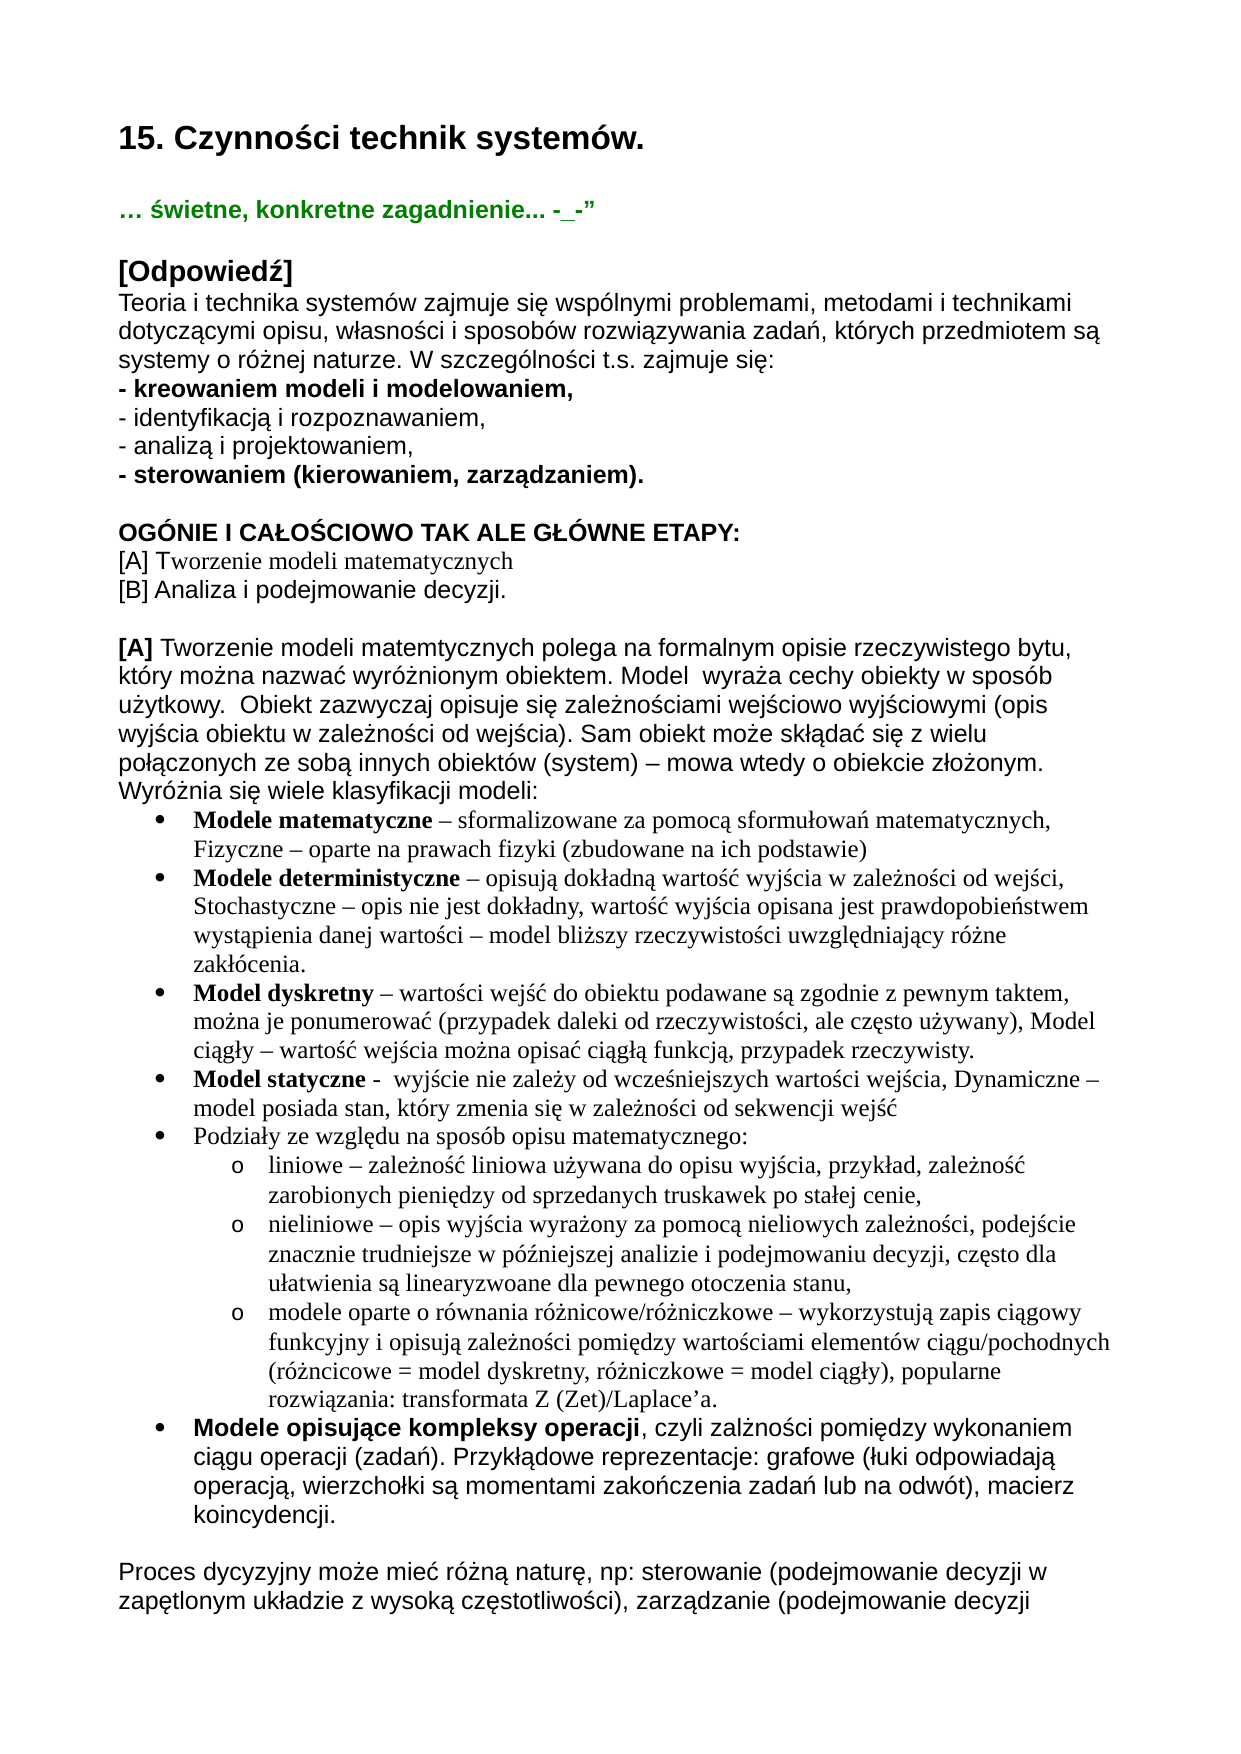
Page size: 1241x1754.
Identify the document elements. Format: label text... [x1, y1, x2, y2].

text OGÓNIE I CAŁOŚCIOWO TAK ALE GŁÓWNE ETAPY: [118, 517, 1122, 546]
text - identyfikacją i rozpoznawaniem, [118, 402, 1122, 431]
text 15. Czynności technik systemów. [118, 118, 1122, 157]
text … świetne, konkretne zagadnienie... -_-” [118, 195, 1122, 224]
text [Odpowiedź] [118, 254, 1122, 287]
list modele oparte o równania różnicowe/różniczkowe – wykorzystują zapis ciągowy funkcyjny i opisują zależności pomiędzy wartościami elementów ciągu/pochodnych (różncicowe = model dyskretny, różniczkowe = model ciągły), popularne rozwiązania: transformata Z (Zet)/Laplace’a. [231, 1297, 1122, 1413]
list Modele opisujące kompleksy operacji, czyli zalżności pomiędzy wykonaniem ciągu operacji (zadań). Przykłądowe reprezentacje: grafowe (łuki odpowiadają operacją, wierzchołki są momentami zakończenia zadań lub na odwót), macierz koincydencji. [156, 1413, 1122, 1528]
list Podziały ze względu na sposób opisu matematycznego: [156, 1121, 1122, 1150]
list Modele matematyczne – sformalizowane za pomocą sformułowań matematycznych, Fizyczne – oparte na prawach fizyki (zbudowane na ich podstawie) [156, 805, 1122, 863]
text [A] Tworzenie modeli matemtycznych polega na formalnym opisie rzeczywistego bytu, który można nazwać wyróżnionym obiektem. Model wyraża cechy obiekty w sposób użytkowy. Obiekt zazwyczaj opisuje się zależnościami wejściowo wyjściowymi (opis wyjścia obiektu w zależności od wejścia). Sam obiekt może skłądać się z wielu połączonych ze sobą innych obiektów (system) – mowa wtedy o obiekcie złożonym. Wyróżnia się wiele klasyfikacji modeli: [118, 633, 1122, 805]
text - analizą i projektowaniem, [118, 431, 1122, 460]
list Model statyczne - wyjście nie zależy od wcześniejszych wartości wejścia, Dynamiczne – model posiada stan, który zmenia się w zależności od sekwencji wejść [156, 1064, 1122, 1121]
list [B] Analiza i podejmowanie decyzji. [118, 575, 1122, 604]
list Model dyskretny – wartości wejść do obiektu podawane są zgodnie z pewnym taktem, można je ponumerować (przypadek daleki od rzeczywistości, ale często używany), Model ciągły – wartość wejścia można opisać ciągłą funkcją, przypadek rzeczywisty. [156, 978, 1122, 1064]
text [A] Tworzenie modeli matematycznych [118, 546, 1122, 575]
list Modele deterministyczne – opisują dokładną wartość wyjścia w zależności od wejści, Stochastyczne – opis nie jest dokładny, wartość wyjścia opisana jest prawdopobieństwem wystąpienia danej wartości – model bliższy rzeczywistości uwzględniający różne zakłócenia. [156, 863, 1122, 978]
text dotyczącymi opisu, własności i sposobów rozwiązywania zadań, których przedmiotem są systemy o różnej naturze. W szczególności t.s. zajmuje się: [118, 316, 1122, 374]
text Proces dycyzyjny może mieć różną naturę, np: sterowanie (podejmowanie decyzji w zapętlonym układzie z wysoką częstotliwości), zarządzanie (podejmowanie decyzji [118, 1557, 1122, 1614]
text Teoria i technika systemów zajmuje się wspólnymi problemami, metodami i technikami [118, 287, 1122, 316]
text - sterowaniem (kierowaniem, zarządzaniem). [118, 460, 1122, 489]
text - kreowaniem modeli i modelowaniem, [118, 374, 1122, 402]
list nieliniowe – opis wyjścia wyrażony za pomocą nieliowych zależności, podejście znacznie trudniejsze w późniejszej analizie i podejmowaniu decyzji, często dla ułatwienia są linearyzwoane dla pewnego otoczenia stanu, [231, 1209, 1122, 1297]
list liniowe – zależność liniowa używana do opisu wyjścia, przykład, zależność zarobionych pieniędzy od sprzedanych truskawek po stałej cenie, [231, 1150, 1122, 1209]
